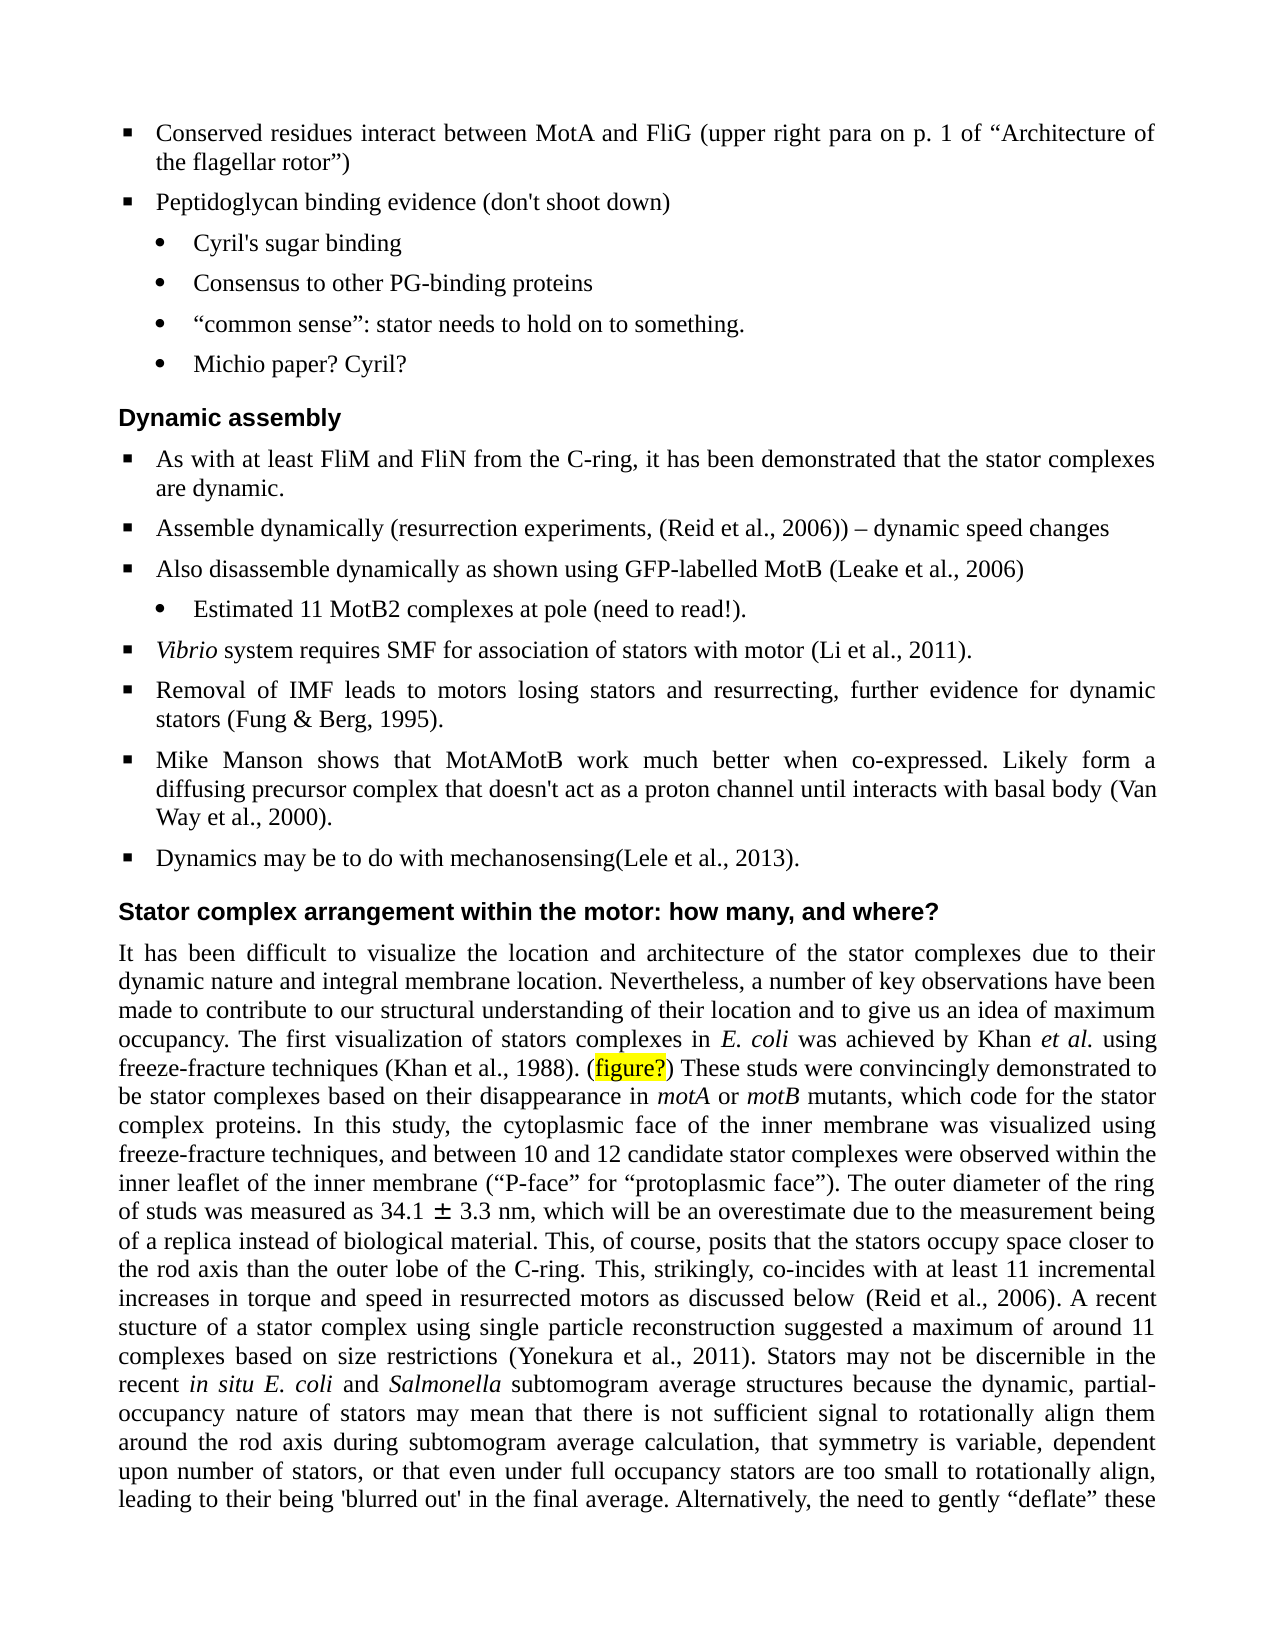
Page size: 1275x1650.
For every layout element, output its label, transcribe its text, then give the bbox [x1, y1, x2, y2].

list Dynamics may be to do with mechanosensing(Lele et al., 2013). [118, 843, 1157, 872]
list Consensus to other PG-binding proteins [156, 268, 1157, 297]
list Conserved residues interact between MotA and FliG (upper right para on p. 1 of “Architecture of the flagellar rotor”) [118, 118, 1157, 176]
list Cyril's sugar binding [156, 228, 1157, 257]
list Michio paper? Cyril? [156, 349, 1157, 378]
list As with at least FliM and FliN from the C-ring, it has been demonstrated that the stator complexes are dynamic. [118, 444, 1157, 502]
list Vibrio system requires SMF for association of stators with motor (Li et al., 2011). [118, 635, 1157, 664]
text It has been difficult to visualize the location and architecture of the stator complexes due to their dynamic nature and integral membrane location. Nevertheless, a number of key observations have been made to contribute to our structural understanding of their location and to give us an idea of maximum occupancy. The first visualization of stators complexes in E. coli was achieved by Khan et al. using freeze-fracture techniques (Khan et al., 1988). (figure?) These studs were convincingly demonstrated to be stator complexes based on their disappearance in motA or motB mutants, which code for the stator complex proteins. In this study, the cytoplasmic face of the inner membrane was visualized using freeze-fracture techniques, and between 10 and 12 candidate stator complexes were observed within the inner leaflet of the inner membrane (“P-face” for “protoplasmic face”). The outer diameter of the ring of studs was measured as 34.1 ± 3.3 nm, which will be an overestimate due to the measurement being of a replica instead of biological material. This, of course, posits that the stators occupy space closer to the rod axis than the outer lobe of the C-ring. This, strikingly, co-incides with at least 11 incremental increases in torque and speed in resurrected motors as discussed below (Reid et al., 2006). A recent stucture of a stator complex using single particle reconstruction suggested a maximum of around 11 complexes based on size restrictions (Yonekura et al., 2011). Stators may not be discernible in the recent in situ E. coli and Salmonella subtomogram average structures because the dynamic, partial-occupancy nature of stators may mean that there is not sufficient signal to rotationally align them around the rod axis during subtomogram average calculation, that symmetry is variable, dependent upon number of stators, or that even under full occupancy stators are too small to rotationally align, leading to their being 'blurred out' in the final average. Alternatively, the need to gently “deflate” these [118, 938, 1157, 1513]
subtitle Dynamic assembly [118, 403, 1157, 432]
list Peptidoglycan binding evidence (don't shoot down) [118, 187, 1157, 216]
list Also disassemble dynamically as shown using GFP-labelled MotB (Leake et al., 2006) [118, 554, 1157, 583]
list Mike Manson shows that MotAMotB work much better when co-expressed. Likely form a diffusing precursor complex that doesn't act as a proton channel until interacts with basal body (Van Way et al., 2000). [118, 745, 1157, 831]
list “common sense”: stator needs to hold on to something. [156, 309, 1157, 338]
list Assemble dynamically (resurrection experiments, (Reid et al., 2006)) – dynamic speed changes [118, 513, 1157, 542]
list Removal of IMF leads to motors losing stators and resurrecting, further evidence for dynamic stators (Fung & Berg, 1995). [118, 676, 1157, 733]
list Estimated 11 MotB2 complexes at pole (need to read!). [156, 594, 1157, 623]
subtitle Stator complex arrangement within the motor: how many, and where? [118, 897, 1157, 925]
